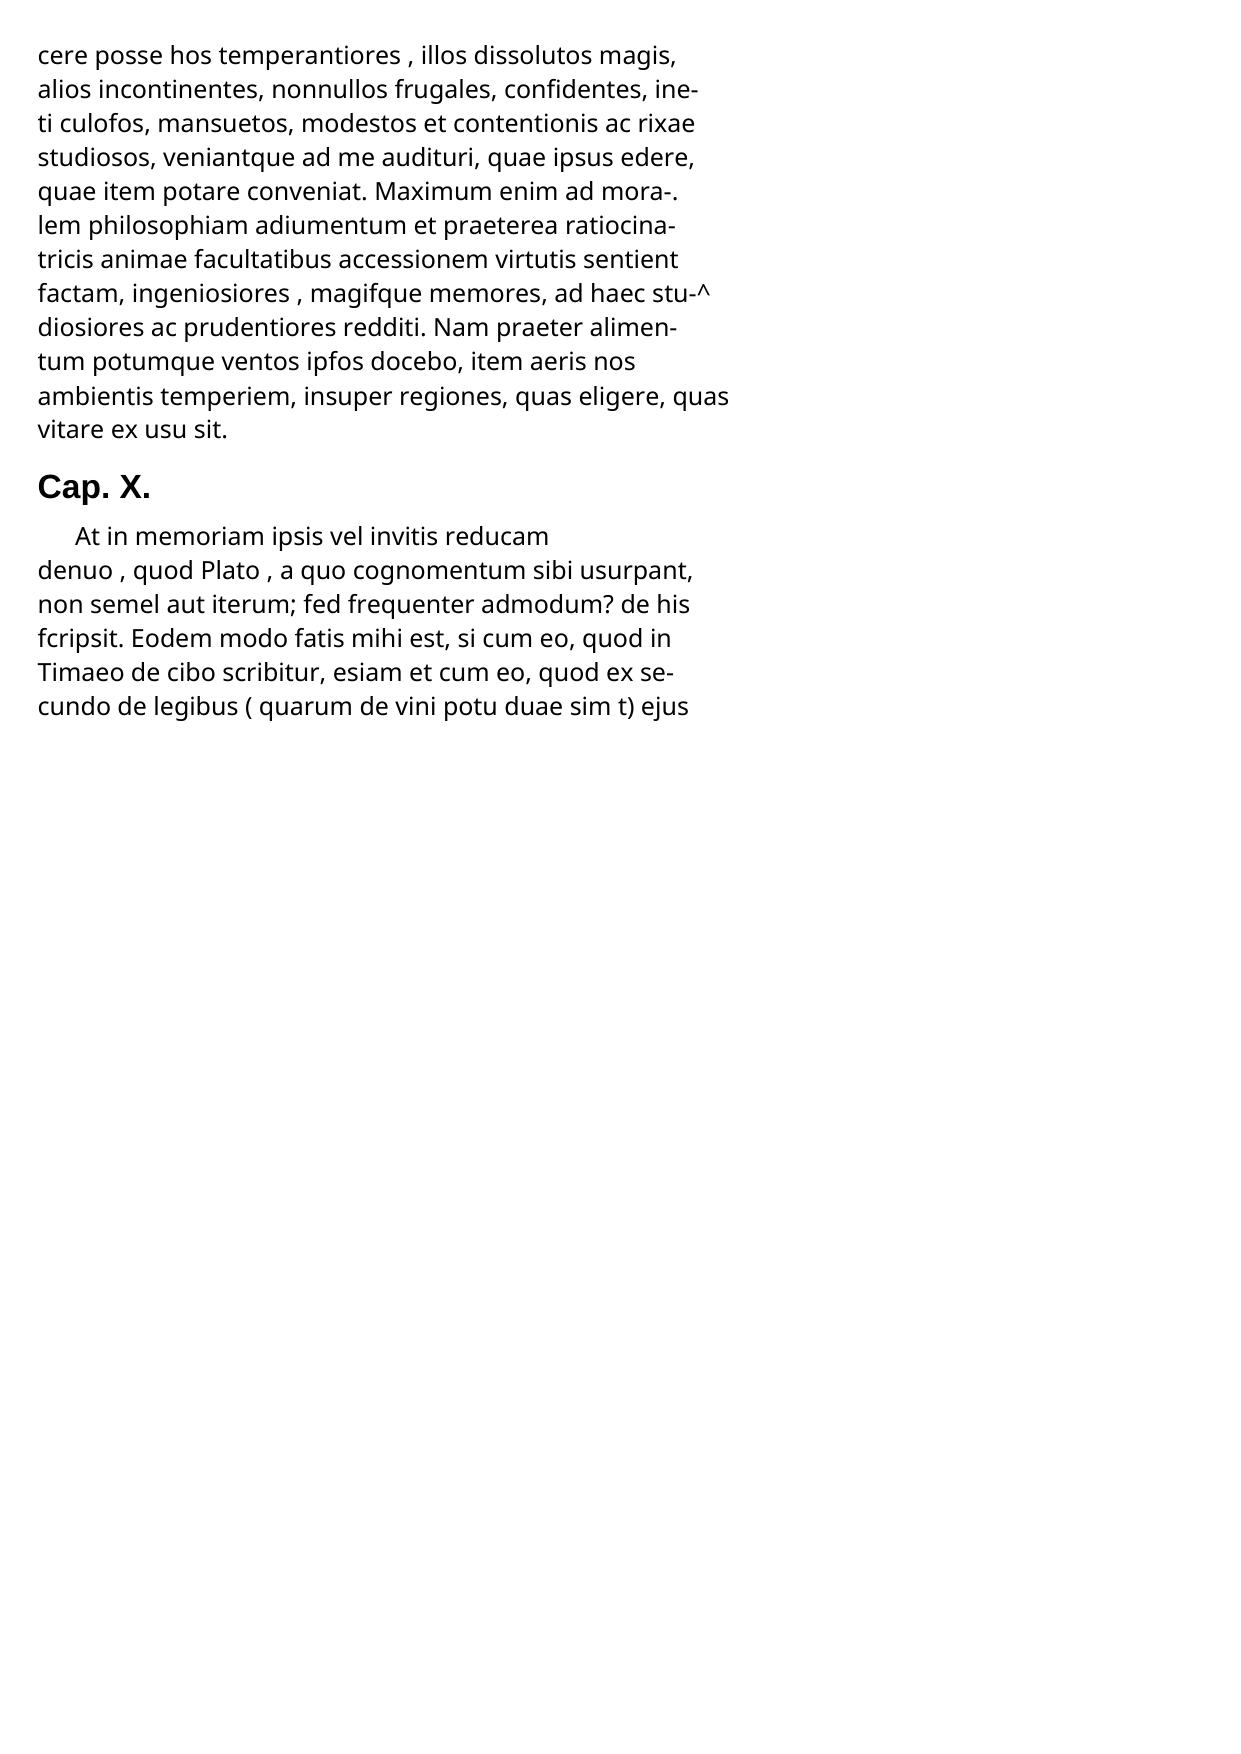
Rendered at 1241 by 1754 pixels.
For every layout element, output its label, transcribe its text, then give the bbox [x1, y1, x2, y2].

text At in memoriam ipsis vel invitis reducam denuo , quod Plato , a quo cognomentum sibi usurpant, non semel aut iterum; fed frequenter admodum? de his fcripsit. Eodem modo fatis mihi est, si cum eo, quod in Timaeo de cibo scribitur, esiam et cum eo, quod ex se- cundo de legibus ( quarum de vini potu duae sim t) ejus [37, 518, 1203, 723]
subtitle Cap. X. [37, 467, 1203, 506]
text cere posse hos temperantiores , illos dissolutos magis, alios incontinentes, nonnullos frugales, confidentes, ine- ti culofos, mansuetos, modestos et contentionis ac rixae studiosos, veniantque ad me audituri, quae ipsus edere, quae item potare conveniat. Maximum enim ad mora-. lem philosophiam adiumentum et praeterea ratiocina- tricis animae facultatibus accessionem virtutis sentient factam, ingeniosiores , magifque memores, ad haec stu-^ diosiores ac prudentiores redditi. Nam praeter alimen- tum potumque ventos ipfos docebo, item aeris nos ambientis temperiem, insuper regiones, quas eligere, quas vitare ex usu sit. [37, 37, 1203, 446]
